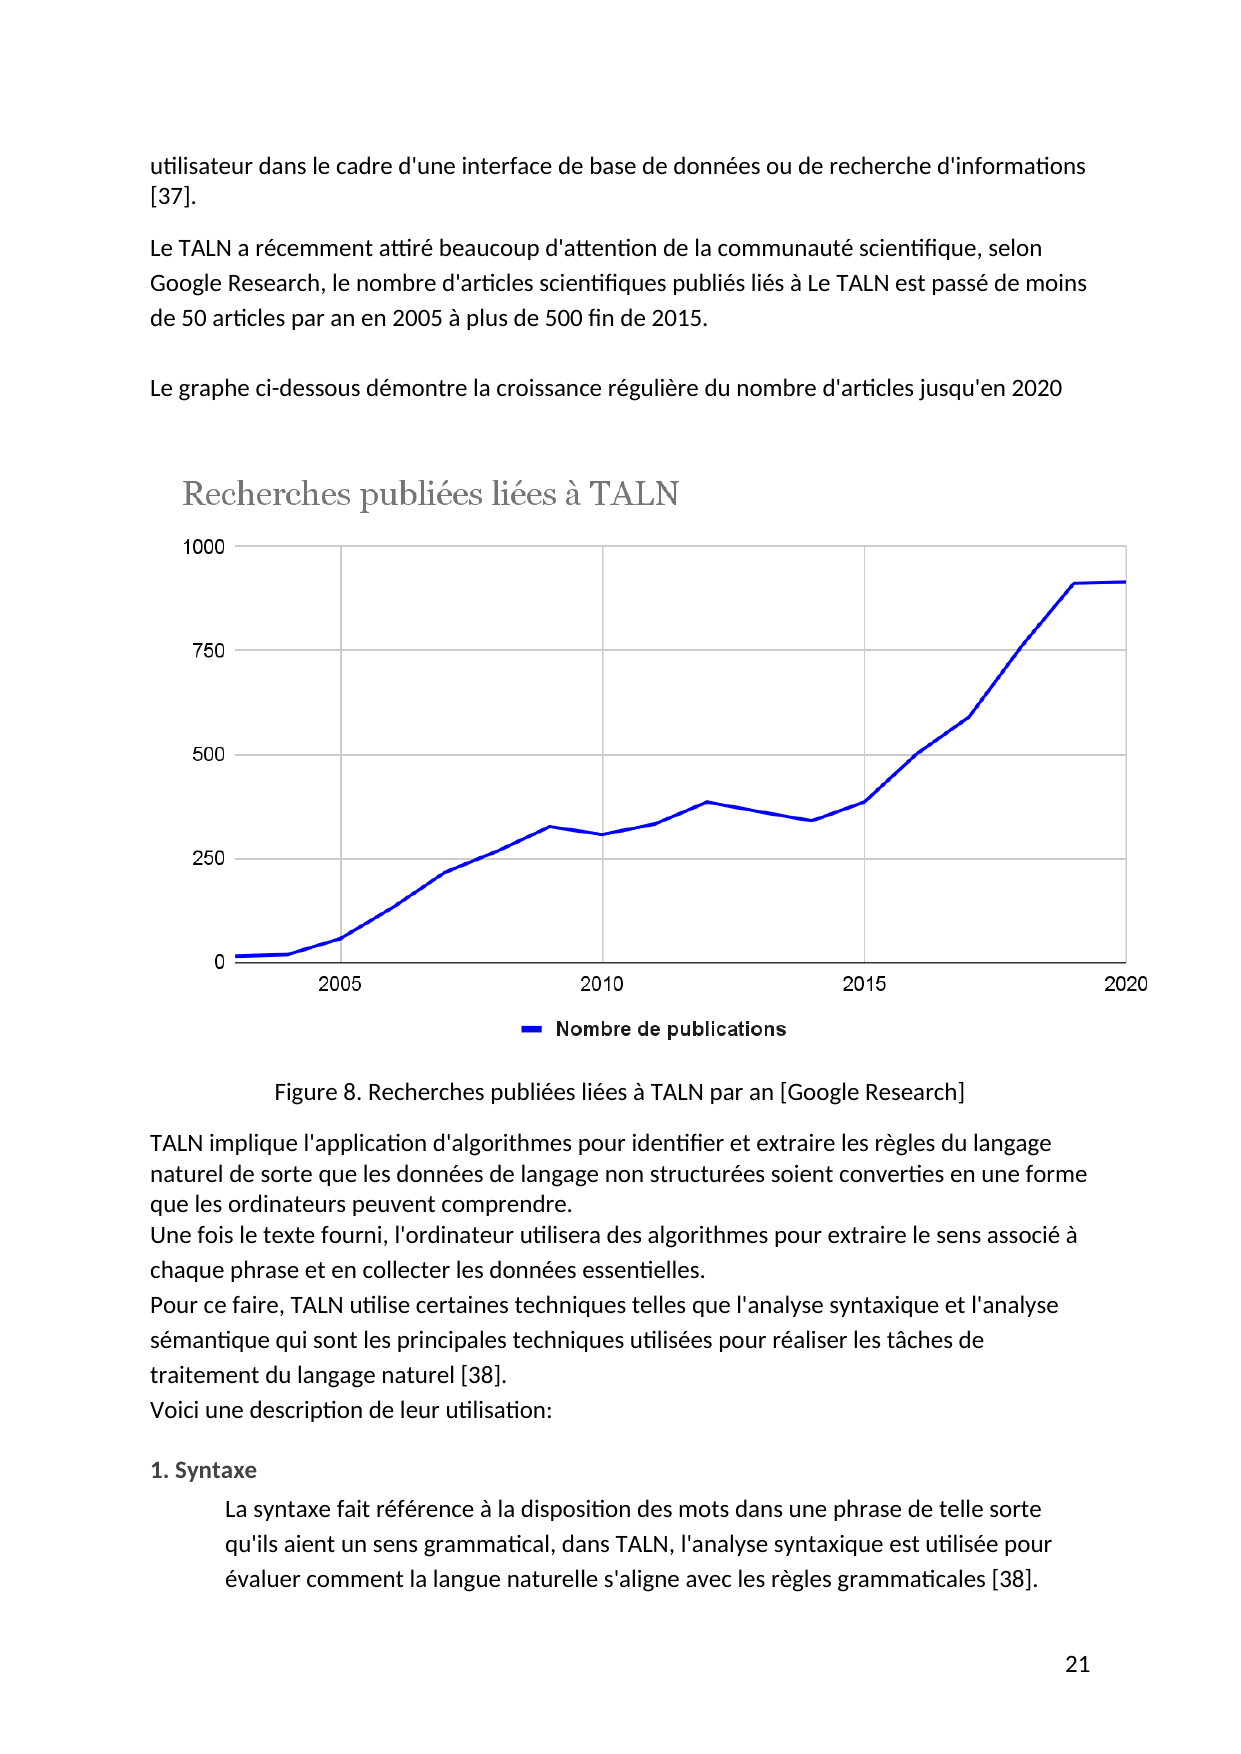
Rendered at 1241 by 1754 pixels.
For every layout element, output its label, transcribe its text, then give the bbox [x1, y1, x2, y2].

text Figure 8. Recherches publiées liées à TALN par an [Google Research] [150, 1076, 1090, 1107]
text Le graphe ci-dessous démontre la croissance régulière du nombre d'articles jusqu'en 2020 [150, 372, 1090, 402]
subtitle 1. Syntaxe [150, 1454, 1090, 1484]
text La syntaxe fait référence à la disposition des mots dans une phrase de telle sorte qu'ils aient un sens grammatical, dans TALN, l'analyse syntaxique est utilisée pour évaluer comment la langue naturelle s'aligne avec les règles grammaticales [38]. [225, 1493, 1090, 1593]
text Une fois le texte fourni, l'ordinateur utilisera des algorithmes pour extraire le sens associé à chaque phrase et en collecter les données essentielles. [150, 1219, 1090, 1284]
picture [150, 441, 1157, 1072]
text Le TALN a récemment attiré beaucoup d'attention de la communauté scientifique, selon Google Research, le nombre d'articles scientifiques publiés liés à Le TALN est passé de moins de 50 articles par an en 2005 à plus de 500 fin de 2015. [150, 232, 1090, 332]
text TALN implique l'application d'algorithmes pour identifier et extraire les règles du langage naturel de sorte que les données de langage non structurées soient converties en une forme que les ordinateurs peuvent comprendre. [150, 1127, 1090, 1219]
text Pour ce faire, TALN utilise certaines techniques telles que l'analyse syntaxique et l'analyse sémantique qui sont les principales techniques utilisées pour réaliser les tâches de traitement du langage naturel [38]. [150, 1289, 1090, 1389]
text utilisateur dans le cadre d'une interface de base de données ou de recherche d'informations [37]. [150, 150, 1090, 211]
text Voici une description de leur utilisation: [150, 1394, 1090, 1424]
